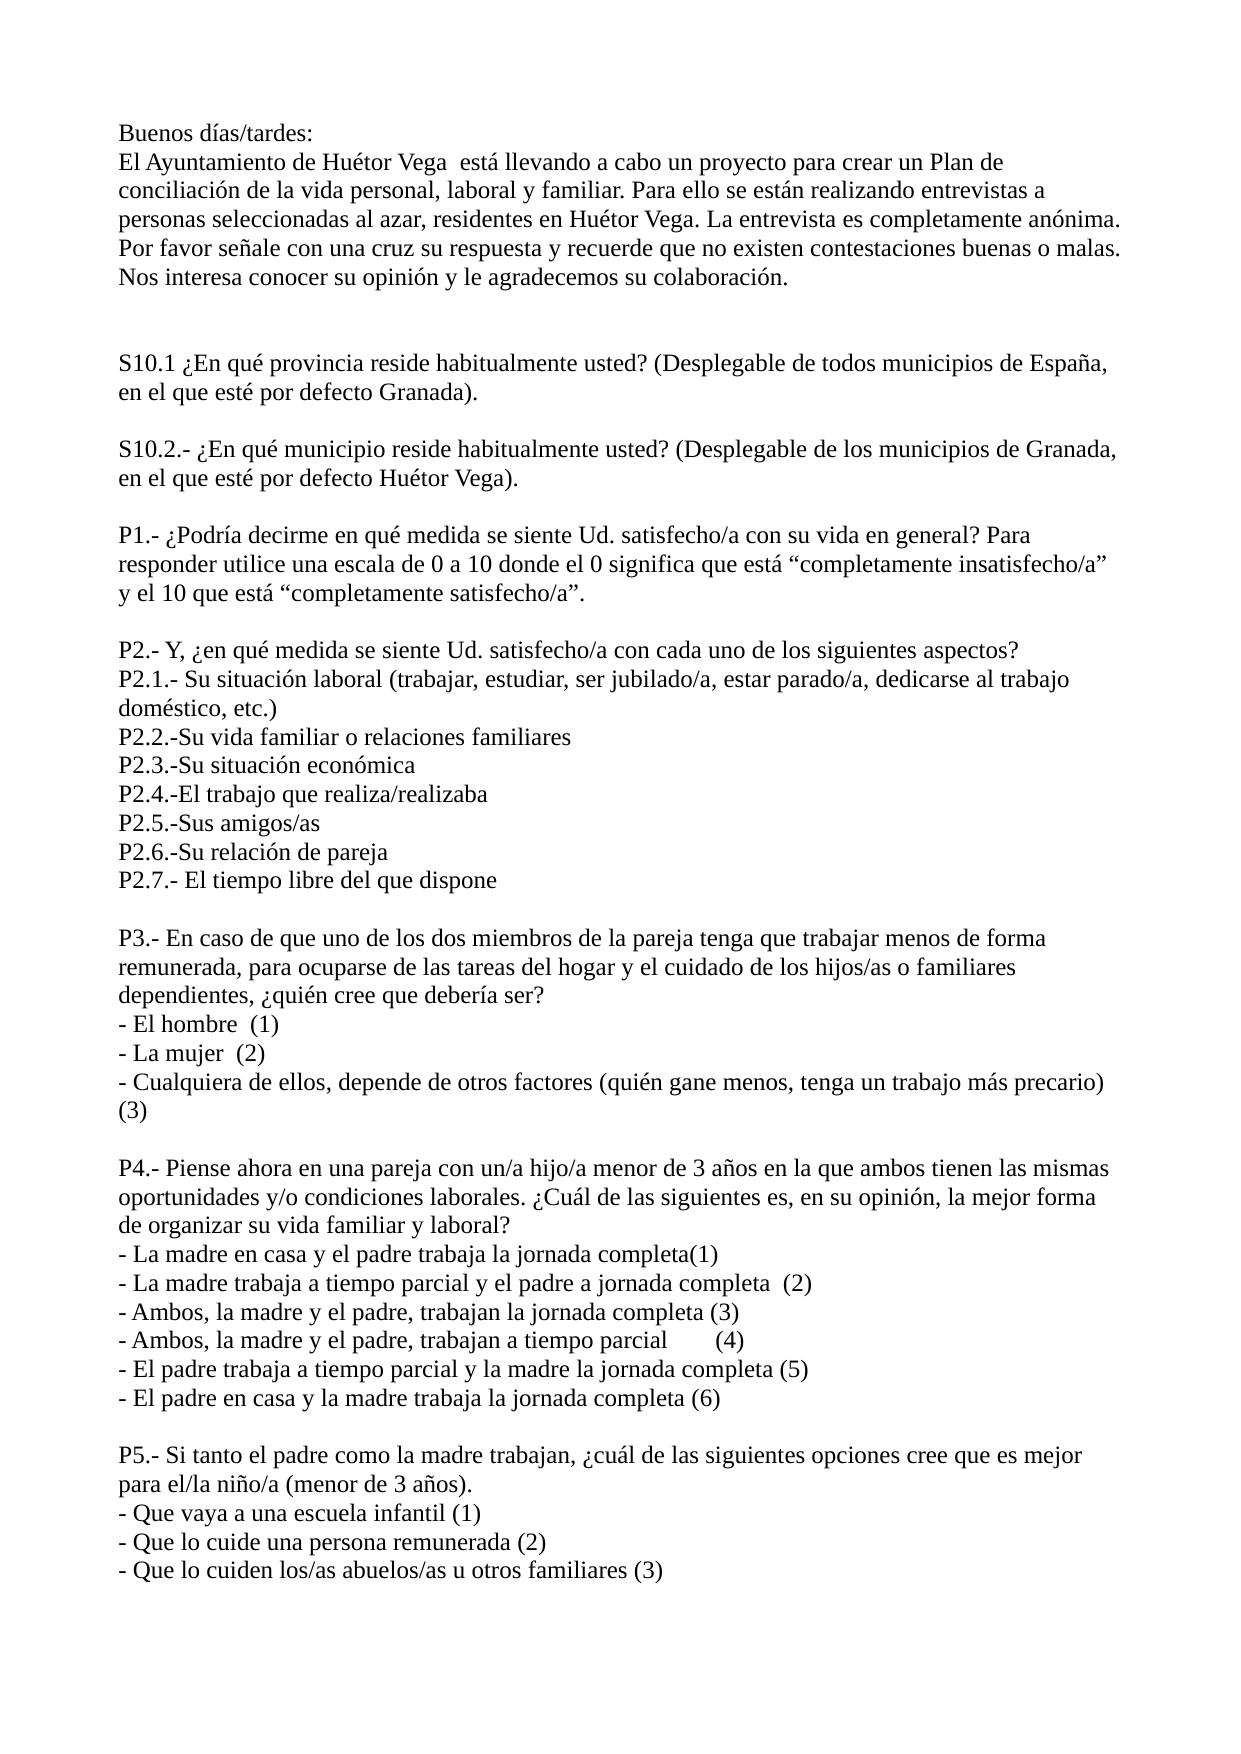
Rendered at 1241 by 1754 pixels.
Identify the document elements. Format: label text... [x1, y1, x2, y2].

text - El padre trabaja a tiempo parcial y la madre la jornada completa (5) [118, 1354, 1122, 1383]
text P2.5.-Sus amigos/as [118, 808, 1122, 837]
text - Cualquiera de ellos, depende de otros factores (quién gane menos, tenga un trabajo más precario) (3) [118, 1067, 1122, 1124]
text P2.3.-Su situación económica [118, 751, 1122, 779]
text - La madre trabaja a tiempo parcial y el padre a jornada completa (2) [118, 1268, 1122, 1297]
text El Ayuntamiento de Huétor Vega está llevando a cabo un proyecto para crear un Plan de conciliación de la vida personal, laboral y familiar. Para ello se están realizando entrevistas a personas seleccionadas al azar, residentes en Huétor Vega. La entrevista es completamente anónima. Por favor señale con una cruz su respuesta y recuerde que no existen contestaciones buenas o malas. Nos interesa conocer su opinión y le agradecemos su colaboración. [118, 147, 1122, 291]
text P2.1.- Su situación laboral (trabajar, estudiar, ser jubilado/a, estar parado/a, dedicarse al trabajo doméstico, etc.) [118, 664, 1122, 722]
text P3.- En caso de que uno de los dos miembros de la pareja tenga que trabajar menos de forma remunerada, para ocuparse de las tareas del hogar y el cuidado de los hijos/as o familiares dependientes, ¿quién cree que debería ser? [118, 923, 1122, 1009]
text P2.7.- El tiempo libre del que dispone [118, 866, 1122, 894]
text P1.- ¿Podría decirme en qué medida se siente Ud. satisfecho/a con su vida en general? Para responder utilice una escala de 0 a 10 donde el 0 significa que está “completamente insatisfecho/a” y el 10 que está “completamente satisfecho/a”. [118, 521, 1122, 607]
text - La madre en casa y el padre trabaja la jornada completa(1) [118, 1239, 1122, 1268]
text - El padre en casa y la madre trabaja la jornada completa (6) [118, 1383, 1122, 1412]
text - Ambos, la madre y el padre, trabajan la jornada completa (3) [118, 1297, 1122, 1326]
text - Ambos, la madre y el padre, trabajan a tiempo parcial (4) [118, 1326, 1122, 1354]
text - El hombre (1) [118, 1009, 1122, 1038]
text P4.- Piense ahora en una pareja con un/a hijo/a menor de 3 años en la que ambos tienen las mismas oportunidades y/o condiciones laborales. ¿Cuál de las siguientes es, en su opinión, la mejor forma de organizar su vida familiar y laboral? [118, 1153, 1122, 1239]
text P2.6.-Su relación de pareja [118, 837, 1122, 866]
text - Que lo cuide una persona remunerada (2) [118, 1527, 1122, 1556]
text P2.- Y, ¿en qué medida se siente Ud. satisfecho/a con cada uno de los siguientes aspectos? [118, 636, 1122, 664]
text S10.2.- ¿En qué municipio reside habitualmente usted? (Desplegable de los municipios de Granada, en el que esté por defecto Huétor Vega). [118, 434, 1122, 492]
text - Que lo cuiden los/as abuelos/as u otros familiares (3) [118, 1556, 1122, 1584]
text P5.- Si tanto el padre como la madre trabajan, ¿cuál de las siguientes opciones cree que es mejor para el/la niño/a (menor de 3 años). [118, 1441, 1122, 1498]
text S10.1 ¿En qué provincia reside habitualmente usted? (Desplegable de todos municipios de España, en el que esté por defecto Granada). [118, 348, 1122, 406]
text Buenos días/tardes: [118, 118, 1122, 147]
text - La mujer (2) [118, 1038, 1122, 1067]
text - Que vaya a una escuela infantil (1) [118, 1498, 1122, 1527]
text P2.4.-El trabajo que realiza/realizaba [118, 779, 1122, 808]
text P2.2.-Su vida familiar o relaciones familiares [118, 722, 1122, 751]
